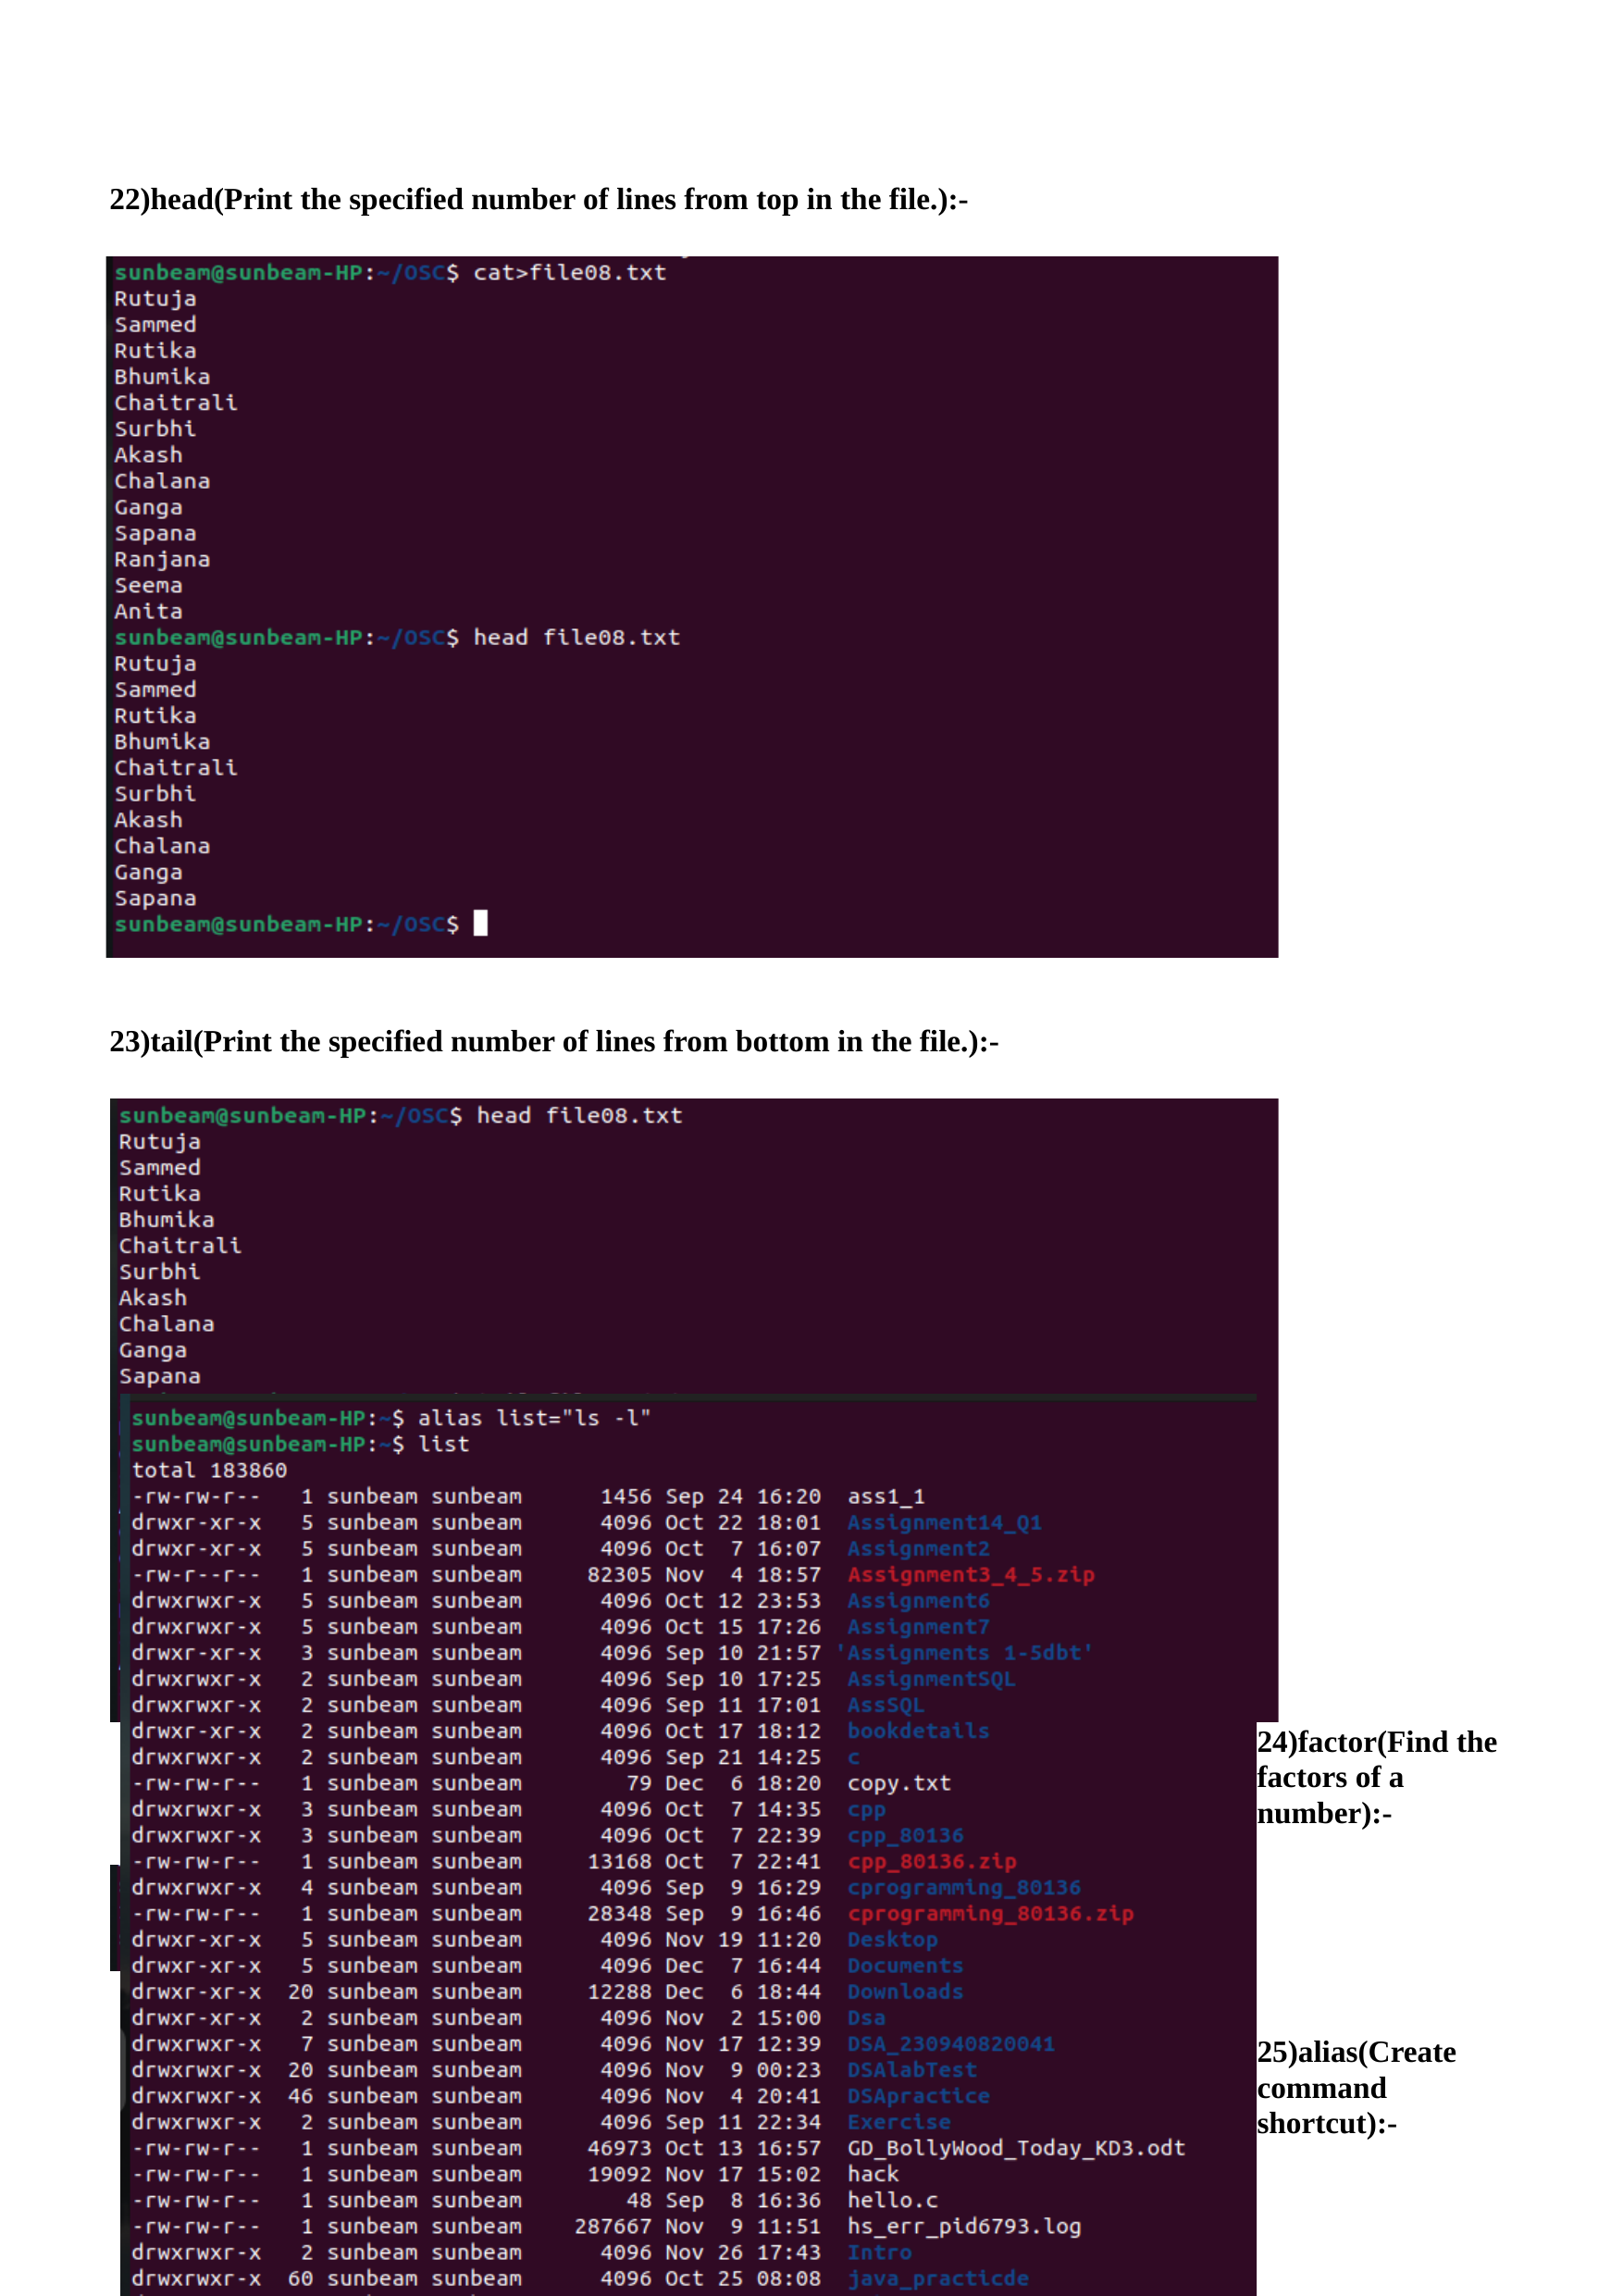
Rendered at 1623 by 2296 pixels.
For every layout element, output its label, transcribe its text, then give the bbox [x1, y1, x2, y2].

text 23)tail(Print the specified number of lines from bottom in the file.):- [109, 1023, 1514, 1058]
text 24)factor(Find the factors of a number):- [1258, 1723, 1514, 1830]
text [109, 2034, 120, 2141]
text [109, 1723, 120, 1830]
text 22)head(Print the specified number of lines from top in the file.):- [109, 180, 1514, 216]
text 25)alias(Create command shortcut):- [1258, 2034, 1514, 2141]
